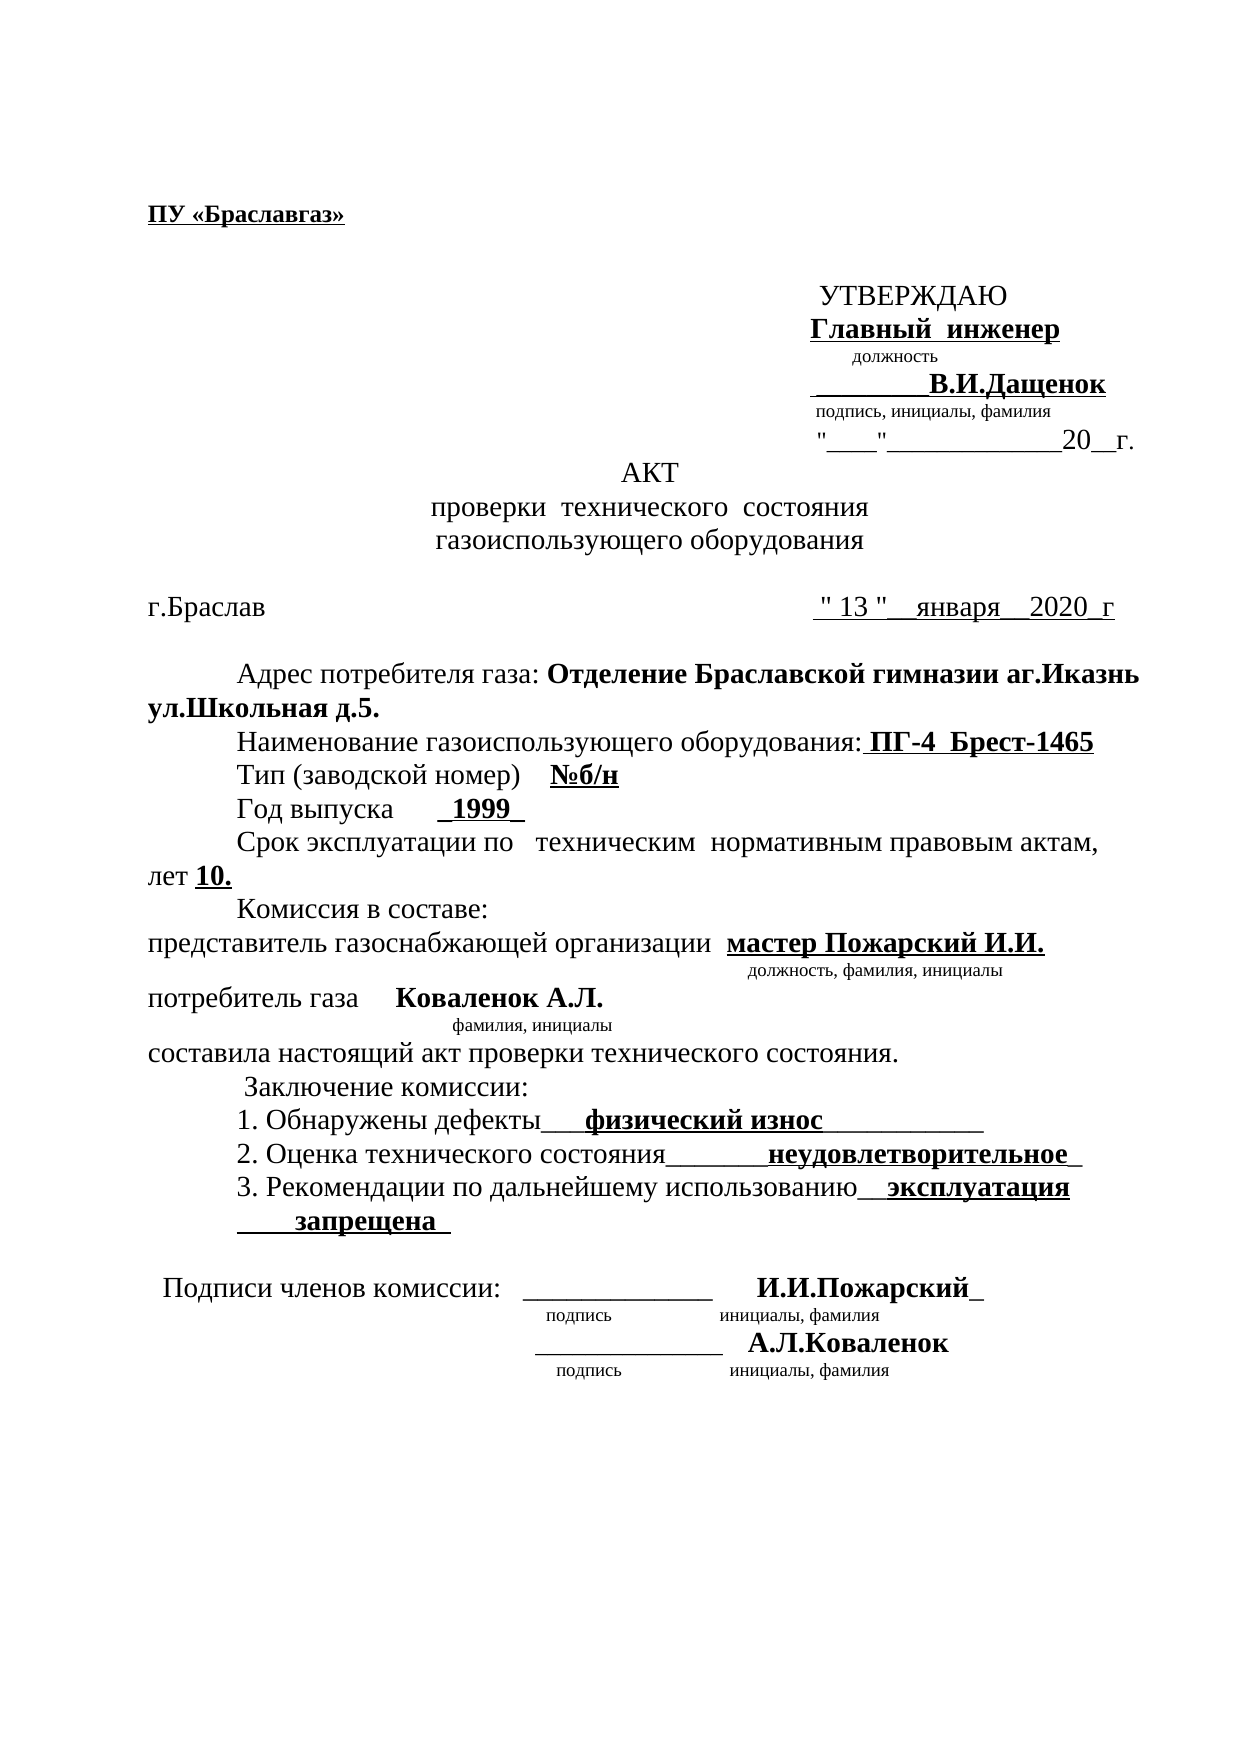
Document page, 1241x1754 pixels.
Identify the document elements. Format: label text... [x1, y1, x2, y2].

text Комиссия в составе: [148, 891, 1152, 925]
text фамилия, инициалы [148, 1013, 1152, 1035]
text 1. Обнаружены дефекты___физический износ___________ [148, 1102, 1152, 1136]
text должность, фамилия, инициалы [148, 958, 1152, 980]
text Адрес потребителя газа: Отделение Браславской гимназии аг.Иказнь ул.Школьная д.5. [148, 657, 1152, 724]
text газоиспользующего оборудования [148, 522, 1152, 556]
text Наименование газоиспользующего оборудования: ПГ-4 Брест-1465 [148, 724, 1152, 757]
text Год выпуска _1999_ [148, 791, 1152, 824]
text лет 10. [148, 858, 1152, 891]
text подпись инициалы, фамилия [148, 1358, 1152, 1380]
text ПУ «Браславгаз» [148, 199, 1152, 228]
text Главный инженер [148, 312, 1152, 345]
text 2. Оценка технического состояния_______неудовлетворительное_ [148, 1136, 1152, 1169]
text подпись инициалы, фамилия [148, 1303, 1152, 1325]
text г.Браслав " 13 "__января__2020_г [148, 589, 1152, 623]
text Срок эксплуатации по техническим нормативным правовым актам, [148, 824, 1152, 858]
text _______________ А.Л.Коваленок [148, 1325, 1152, 1358]
text Подписи членов комиссии: _____________ И.И.Пожарский_ [148, 1270, 1152, 1303]
text _________В.И.Дащенок [148, 367, 1152, 400]
text Тип (заводской номер) №б/н [148, 757, 1152, 791]
text 3. Рекомендации по дальнейшему использованию__эксплуатация [148, 1169, 1152, 1203]
text УТВЕРЖДАЮ [148, 278, 1152, 312]
text должность [148, 345, 1152, 367]
text представитель газоснабжающей организации мастер Пожарский И.И. [148, 925, 1152, 958]
text АКТ [148, 455, 1152, 489]
text проверки технического состояния [148, 489, 1152, 522]
text подпись, инициалы, фамилия [148, 400, 1152, 422]
text потребитель газа Коваленок А.Л. [148, 980, 1152, 1013]
text Заключение комиссии: [148, 1069, 1152, 1102]
text "____"______________20__г. [148, 422, 1152, 455]
text запрещена [148, 1203, 1152, 1236]
text составила настоящий акт проверки технического состояния. [148, 1035, 1152, 1069]
